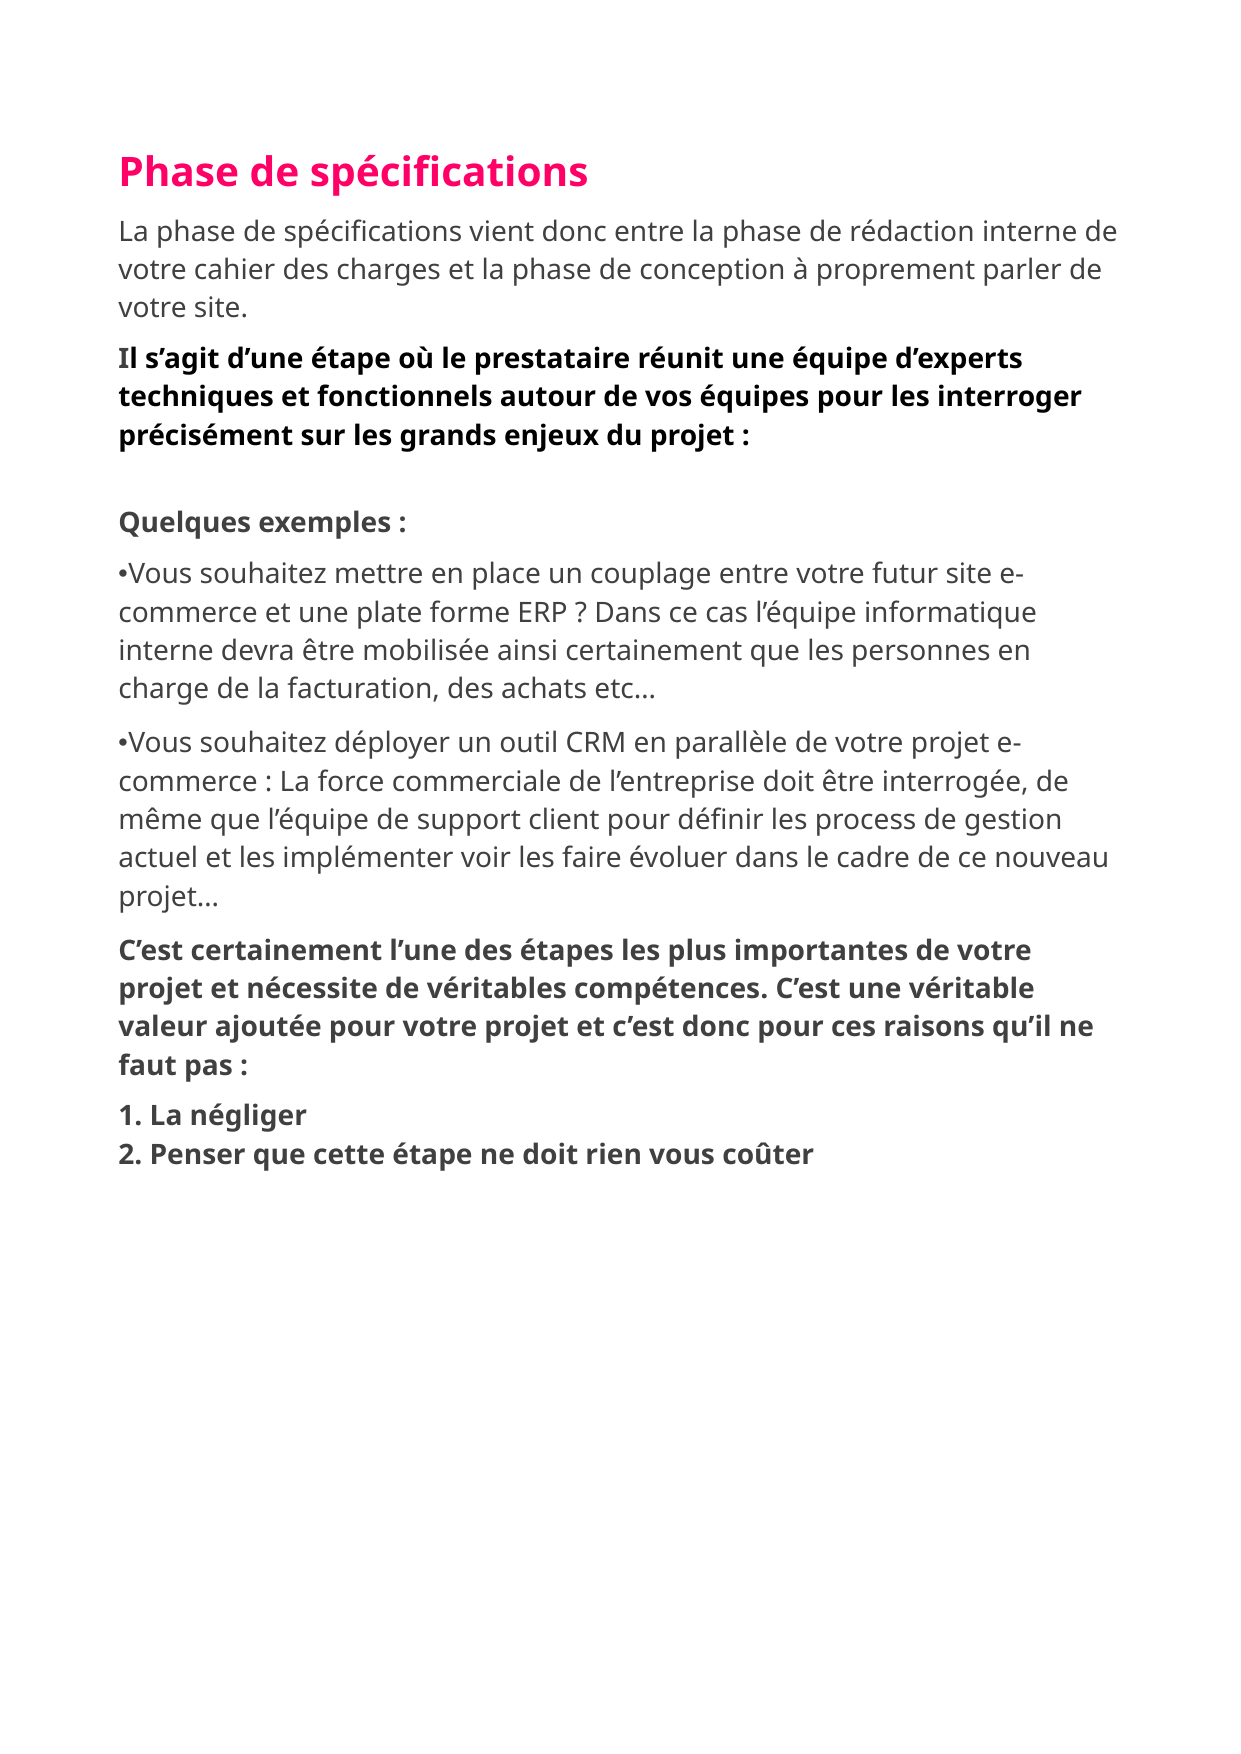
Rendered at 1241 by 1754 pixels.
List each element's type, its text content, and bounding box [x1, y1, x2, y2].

text 1. La négliger [118, 1096, 1122, 1134]
text La phase de spécifications vient donc entre la phase de rédaction interne de votre cahier des charges et la phase de conception à proprement parler de votre site. [118, 211, 1122, 326]
list Vous souhaitez déployer un outil CRM en parallèle de votre projet e-commerce : La force commerciale de l’entreprise doit être interrogée, de même que l’équipe de support client pour définir les process de gestion actuel et les implémenter voir les faire évoluer dans le cadre de ce nouveau projet… [118, 723, 1122, 914]
text Il s’agit d’une étape où le prestataire réunit une équipe d’experts techniques et fonctionnels autour de vos équipes pour les interroger précisément sur les grands enjeux du projet : [118, 338, 1122, 453]
text 2. Penser que cette étape ne doit rien vous coûter [118, 1134, 1122, 1172]
text Quelques exemples : [118, 503, 1122, 541]
list Vous souhaitez mettre en place un couplage entre votre futur site e-commerce et une plate forme ERP ? Dans ce cas l’équipe informatique interne devra être mobilisée ainsi certainement que les personnes en charge de la facturation, des achats etc… [118, 554, 1122, 707]
text C’est certainement l’une des étapes les plus importantes de votre projet et nécessite de véritables compétences. C’est une véritable valeur ajoutée pour votre projet et c’est donc pour ces raisons qu’il ne faut pas : [118, 930, 1122, 1083]
subtitle Phase de spécifications [118, 143, 1122, 198]
